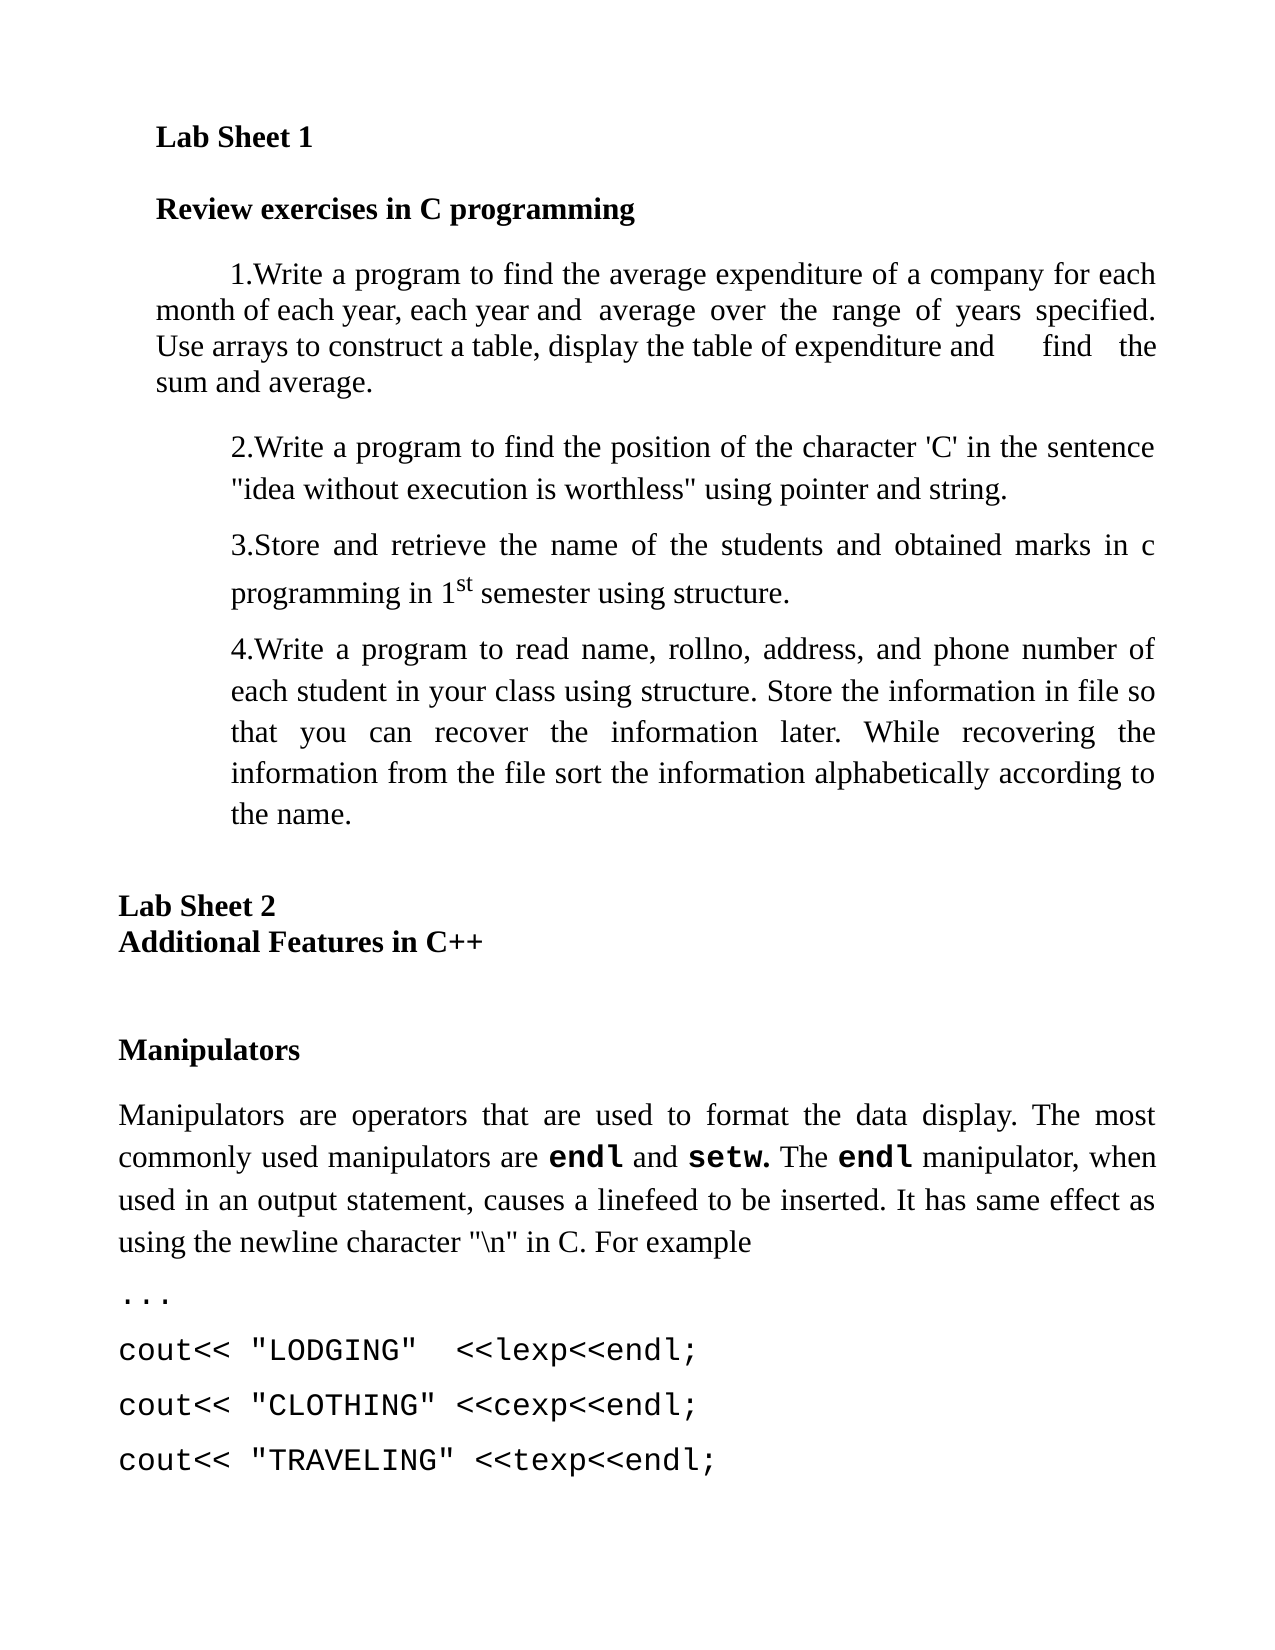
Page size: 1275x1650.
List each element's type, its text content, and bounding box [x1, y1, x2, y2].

text 4.Write a program to read name, rollno, address, and phone number of each student in your class using structure. Store the information in file so that you can recover the information later. While recovering the information from the file sort the information alphabetically according to the name. [231, 631, 1157, 832]
text 3.Store and retrieve the name of the students and obtained marks in c programming in 1st semester using structure. [231, 526, 1157, 610]
text Lab Sheet 2 [118, 887, 1157, 923]
text Lab Sheet 1 [156, 118, 1157, 154]
text cout<< "TRAVELING" <<texp<<endl; [118, 1445, 1157, 1480]
text 1.Write a program to find the average expenditure of a company for each month of each year, each year and average over the range of years specified. Use arrays to construct a table, display the table of expenditure and find the sum and average. [156, 255, 1157, 399]
text Additional Features in C++ [118, 923, 1157, 959]
text ... [118, 1279, 1157, 1314]
text cout<< "LODGING" <<lexp<<endl; [118, 1334, 1157, 1369]
text Manipulators [118, 1031, 1157, 1067]
text Manipulators are operators that are used to format the data display. The most commonly used manipulators are endl and setw. The endl manipulator, when used in an output statement, causes a linefeed to be inserted. It has same effect as using the newline character "\n" in C. For example [118, 1097, 1157, 1259]
text Review exercises in C programming [156, 190, 1157, 226]
text 2.Write a program to find the position of the character 'C' in the sentence "idea without execution is worthless" using pointer and string. [231, 429, 1157, 506]
text cout<< "CLOTHING" <<cexp<<endl; [118, 1389, 1157, 1425]
